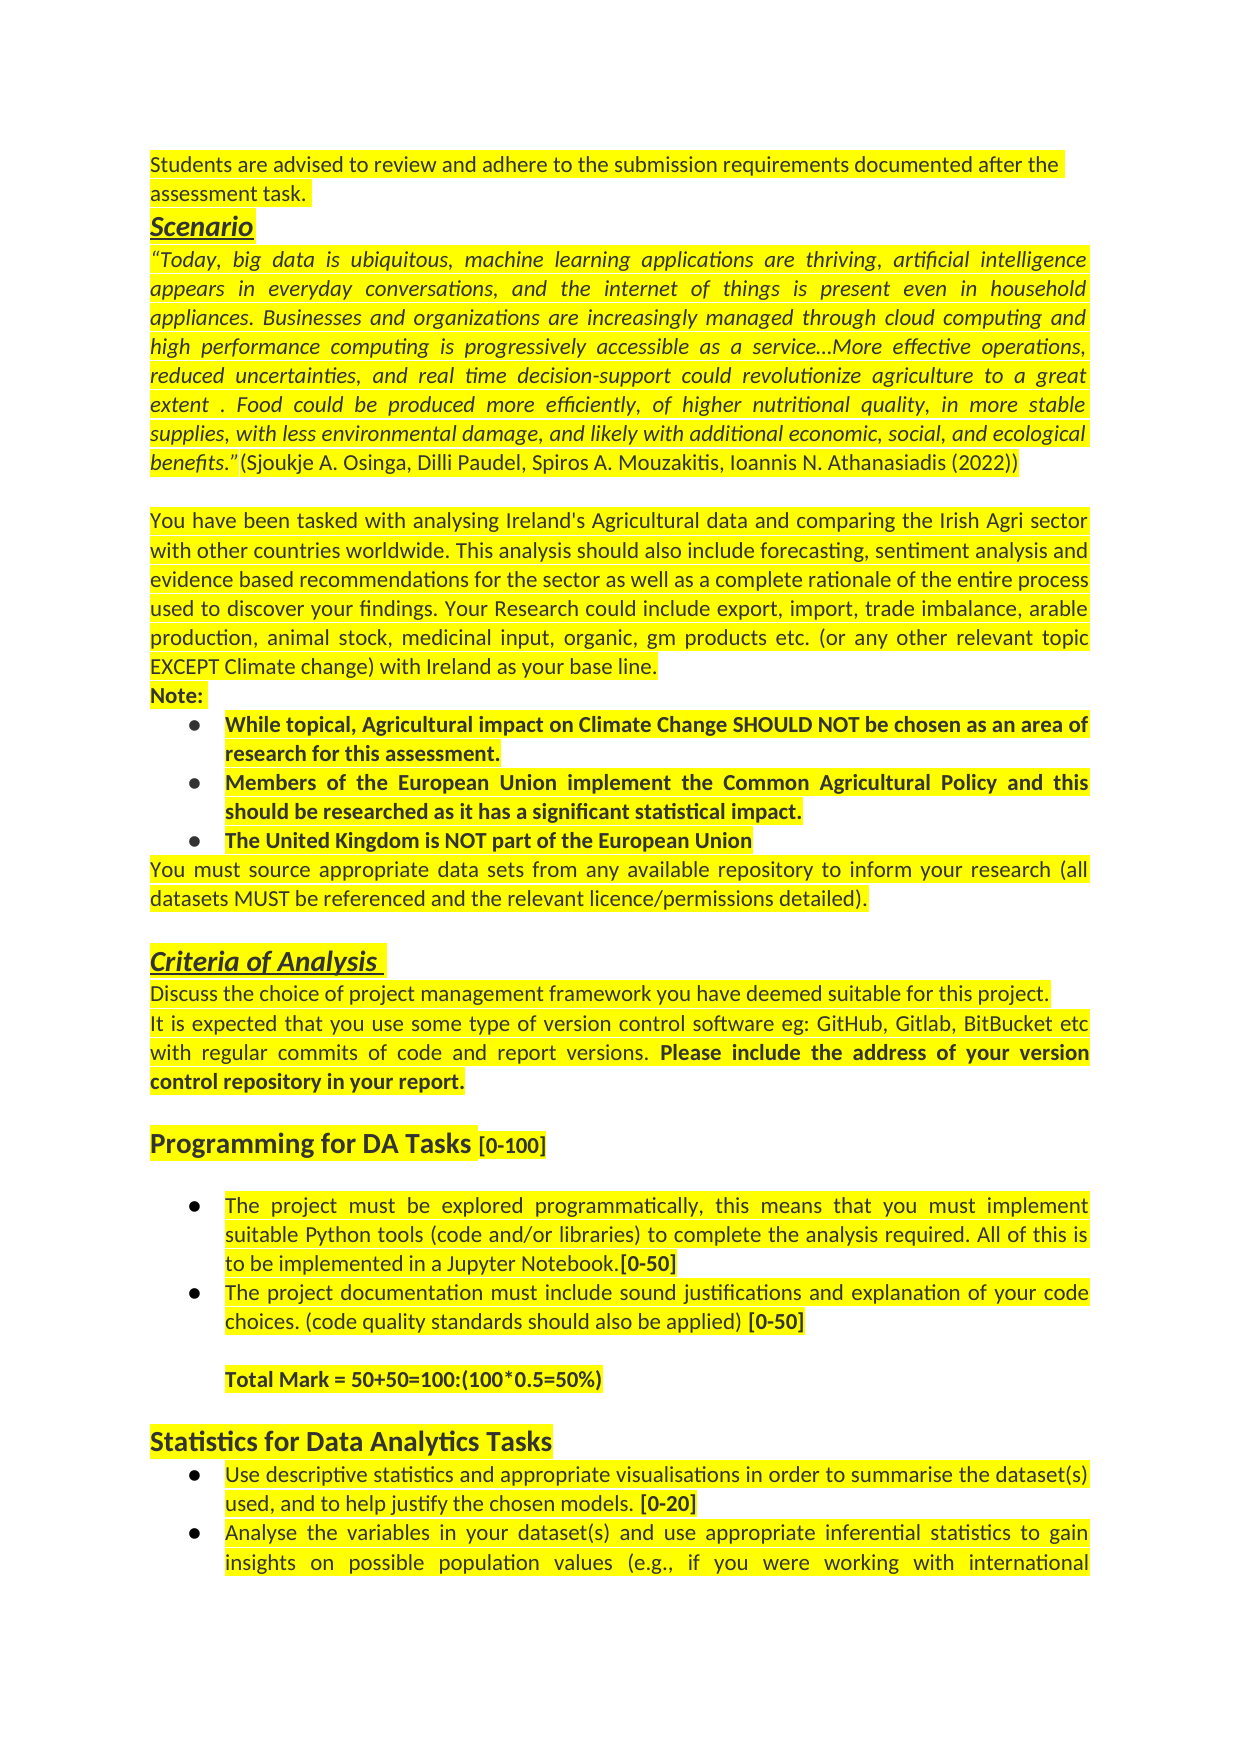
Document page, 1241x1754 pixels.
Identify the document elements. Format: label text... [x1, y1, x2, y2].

text It is expected that you use some type of version control software eg: GitHub, Gitlab, BitBucket etc with regular commits of code and report versions. Please include the address of your version control repository in your report. [150, 1009, 1090, 1095]
list Members of the European Union implement the Common Agricultural Policy and this should be researched as it has a significant statistical impact. [187, 768, 1090, 825]
list The project must be explored programmatically, this means that you must implement suitable Python tools (code and/or libraries) to complete the analysis required. All of this is to be implemented in a Jupyter Notebook.[0-50] [187, 1191, 1090, 1277]
list Analyse the variables in your dataset(s) and use appropriate inferential statistics to gain insights on possible population values (e.g., if you were working with international [187, 1518, 1090, 1576]
text Discuss the choice of project management framework you have deemed suitable for this project. [150, 979, 1090, 1008]
text Students are advised to review and adhere to the submission requirements documented after the assessment task. [150, 150, 1090, 207]
text Programming for DA Tasks [0-100] [150, 1125, 1090, 1161]
text Criteria of Analysis [150, 943, 1090, 978]
list While topical, Agricultural impact on Climate Change SHOULD NOT be chosen as an area of research for this assessment. [187, 710, 1090, 767]
text Note: [150, 681, 1090, 709]
list The project documentation must include sound justifications and explanation of your code choices. (code quality standards should also be applied) [0-50] [187, 1278, 1090, 1335]
text Statistics for Data Analytics Tasks [150, 1423, 1090, 1459]
list The United Kingdom is NOT part of the European Union [187, 826, 1090, 854]
list Use descriptive statistics and appropriate visualisations in order to summarise the dataset(s) used, and to help justify the chosen models. [0-20] [187, 1460, 1090, 1517]
text You must source appropriate data sets from any available repository to inform your research (all datasets MUST be referenced and the relevant licence/permissions detailed). [150, 855, 1090, 912]
text Total Mark = 50+50=100:(100*0.5=50%) [150, 1365, 1090, 1393]
text You have been tasked with analysing Ireland's Agricultural data and comparing the Irish Agri sector with other countries worldwide. This analysis should also include forecasting, sentiment analysis and evidence based recommendations for the sector as well as a complete rationale of the entire process used to discover your findings. Your Research could include export, import, trade imbalance, arable production, animal stock, medicinal input, organic, gm products etc. (or any other relevant topic EXCEPT Climate change) with Ireland as your base line. [150, 507, 1090, 680]
text Scenario [150, 208, 1090, 244]
text “Today, big data is ubiquitous, machine learning applications are thriving, artificial intelligence appears in everyday conversations, and the internet of things is present even in household appliances. Businesses and organizations are increasingly managed through cloud computing and high performance computing is progressively accessible as a service…More effective operations, reduced uncertainties, and real time decision-support could revolutionize agriculture to a great extent . Food could be produced more efficiently, of higher nutritional quality, in more stable supplies, with less environmental damage, and likely with additional economic, social, and ecological benefits.”(Sjoukje A. Osinga, Dilli Paudel, Spiros A. Mouzakitis, Ioannis N. Athanasiadis (2022)) [150, 245, 1090, 477]
